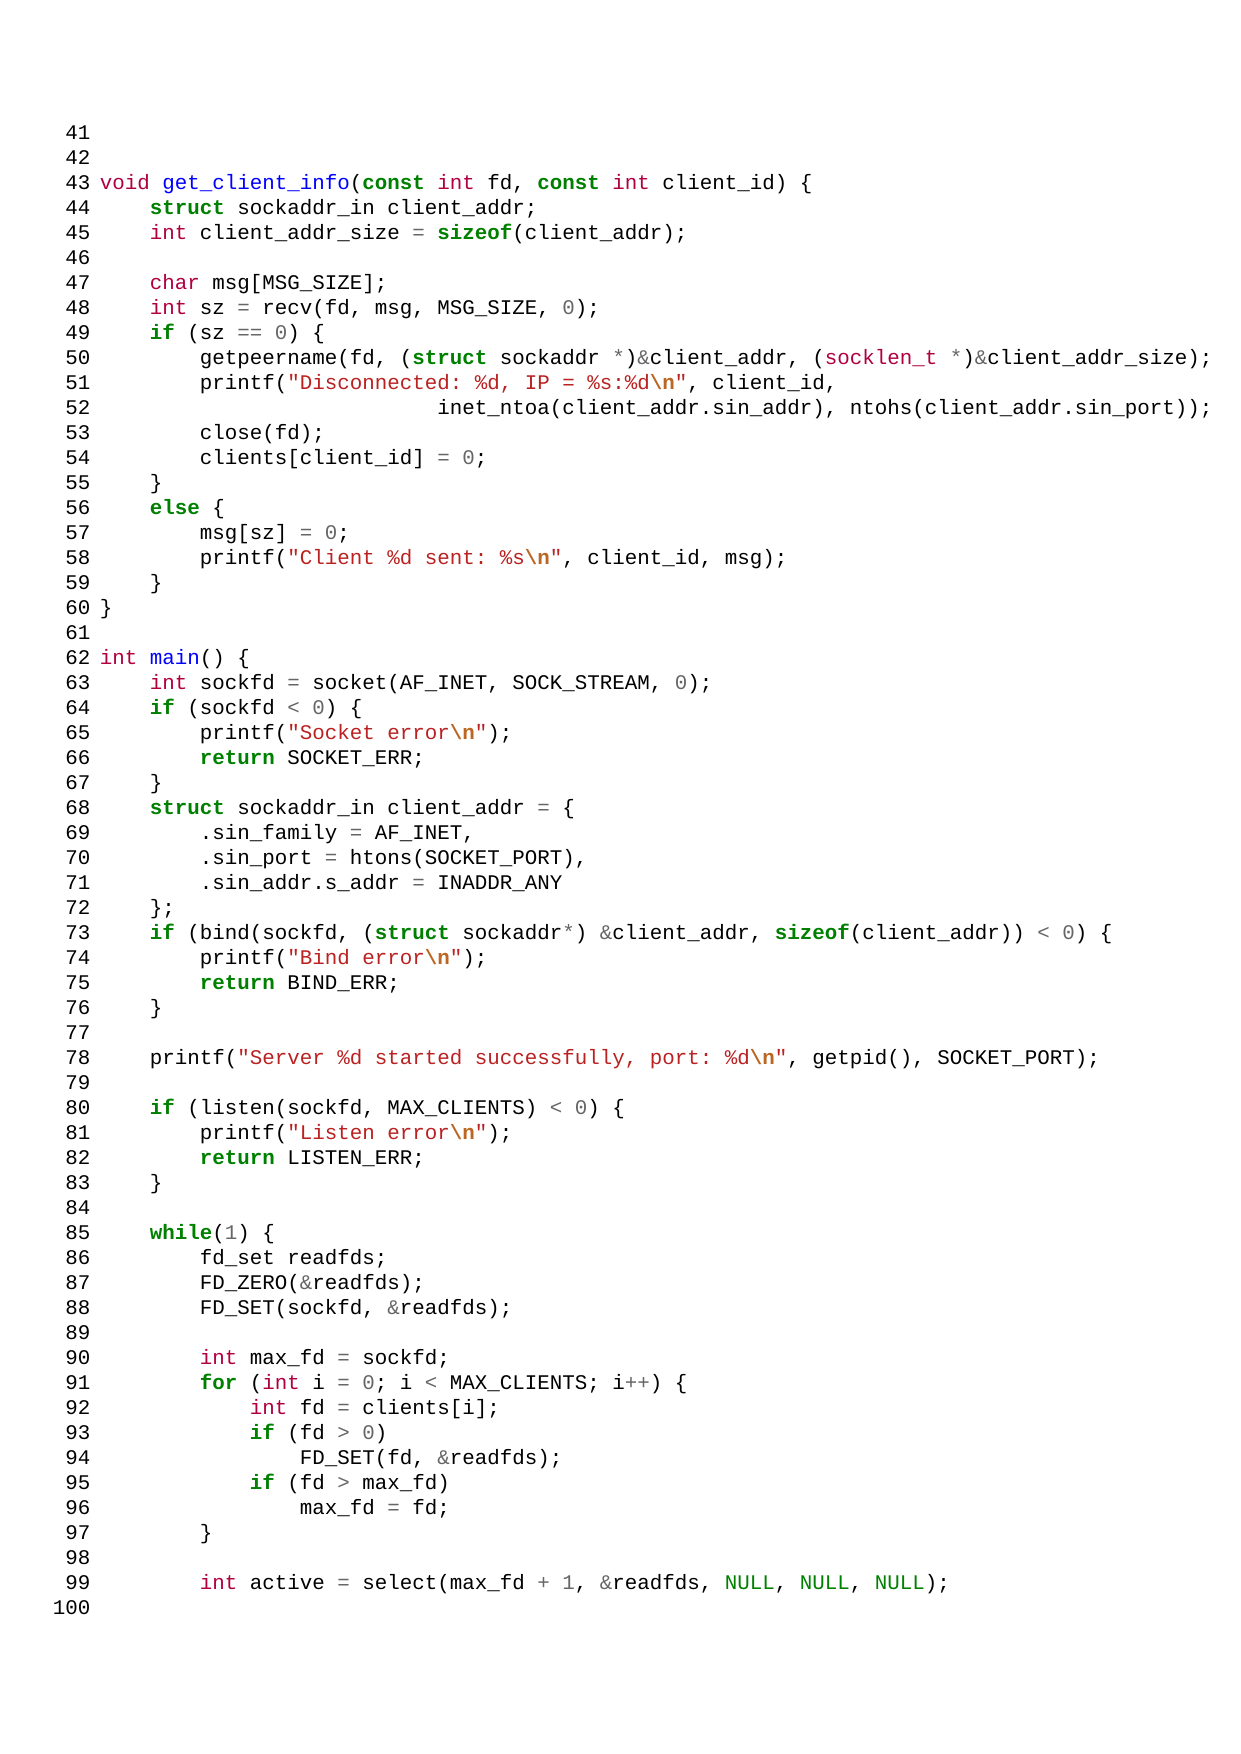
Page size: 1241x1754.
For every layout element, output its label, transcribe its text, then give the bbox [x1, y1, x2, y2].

table_header 41 42 43 44 45 46 47 48 49 50 51 52 53 54 55 56 57 58 59 60 61 62 63 64 65 66 67 68 69 70 71 72 73 74 75 76 77 78 79 80 81 82 83 84 85 86 87 88 89 90 91 92 93 94 95 96 97 98 99 100 [50, 118, 97, 1624]
table_header void get_client_info(const int fd, const int client_id) { struct sockaddr_in client_addr; int client_addr_size = sizeof(client_addr); char msg[MSG_SIZE]; int sz = recv(fd, msg, MSG_SIZE, 0); if (sz == 0) { getpeername(fd, (struct sockaddr *)&client_addr, (socklen_t *)&client_addr_size); printf("Disconnected: %d, IP = %s:%d\n", client_id, inet_ntoa(client_addr.sin_addr), ntohs(client_addr.sin_port)); close(fd); clients[client_id] = 0; } else { msg[sz] = 0; printf("Client %d sent: %s\n", client_id, msg); } } int main() { int sockfd = socket(AF_INET, SOCK_STREAM, 0); if (sockfd < 0) { printf("Socket error\n"); return SOCKET_ERR; } struct sockaddr_in client_addr = { .sin_family = AF_INET, .sin_port = htons(SOCKET_PORT), .sin_addr.s_addr = INADDR_ANY }; if (bind(sockfd, (struct sockaddr*) &client_addr, sizeof(client_addr)) < 0) { printf("Bind error\n"); return BIND_ERR; } printf("Server %d started successfully, port: %d\n", getpid(), SOCKET_PORT); if (listen(sockfd, MAX_CLIENTS) < 0) { printf("Listen error\n"); return LISTEN_ERR; } while(1) { fd_set readfds; FD_ZERO(&readfds); FD_SET(sockfd, &readfds); int max_fd = sockfd; for (int i = 0; i < MAX_CLIENTS; i++) { int fd = clients[i]; if (fd > 0) FD_SET(fd, &readfds); if (fd > max_fd) max_fd = fd; } int active = select(max_fd + 1, &readfds, NULL, NULL, NULL); [97, 118, 1240, 1624]
